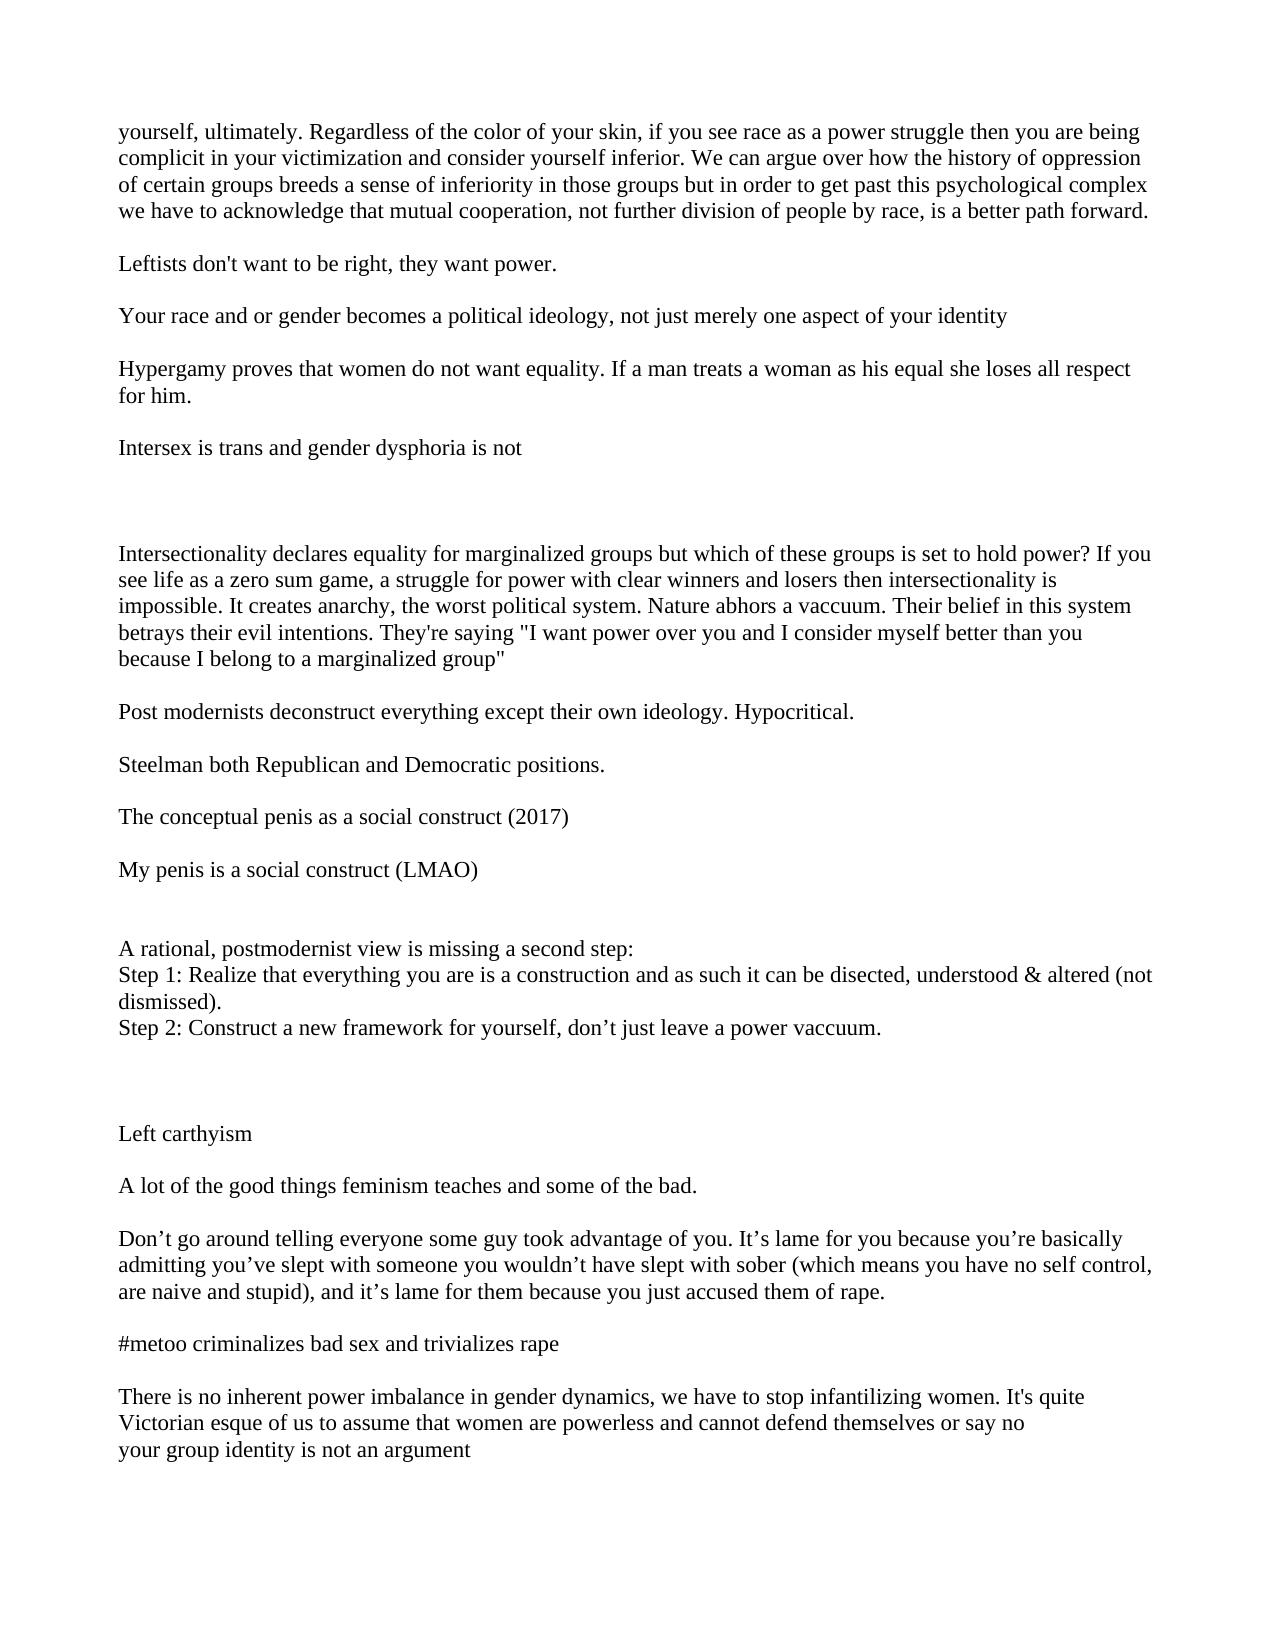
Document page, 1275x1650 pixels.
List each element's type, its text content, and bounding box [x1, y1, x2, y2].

text There is no inherent power imbalance in gender dynamics, we have to stop infantilizing women. It's quite Victorian esque of us to assume that women are powerless and cannot defend themselves or say no your group identity is not an argument [118, 1383, 1157, 1517]
text A rational, postmodernist view is missing a second step: [118, 935, 1157, 961]
text Left carthyism [118, 1119, 1157, 1172]
text Don’t go around telling everyone some guy took advantage of you. It’s lame for you because you’re basically admitting you’ve slept with someone you wouldn’t have slept with sober (which means you have no self control, are naive and stupid), and it’s lame for them because you just accused them of rape. [118, 1225, 1157, 1304]
text A lot of the good things feminism teaches and some of the bad. [118, 1172, 1157, 1199]
text Intersectionality declares equality for marginalized groups but which of these groups is set to hold power? If you see life as a zero sum game, a struggle for power with clear winners and losers then intersectionality is impossible. It creates anarchy, the worst political system. Nature abhors a vaccuum. Their belief in this system betrays their evil intentions. They're saying "I want power over you and I consider myself better than you because I belong to a marginalized group" Post modernists deconstruct everything except their own ideology. Hypocritical. Steelman both Republican and Democratic positions. The conceptual penis as a social construct (2017) My penis is a social construct (LMAO) [118, 513, 1157, 882]
text #metoo criminalizes bad sex and trivializes rape [118, 1330, 1157, 1383]
text Step 1: Realize that everything you are is a construction and as such it can be disected, understood & altered (not dismissed). [118, 961, 1157, 1014]
text Step 2: Construct a new framework for yourself, don’t just leave a power vaccuum. [118, 1014, 1157, 1041]
text yourself, ultimately. Regardless of the color of your skin, if you see race as a power struggle then you are being complicit in your victimization and consider yourself inferior. We can argue over how the history of oppression of certain groups breeds a sense of inferiority in those groups but in order to get past this psychological complex we have to acknowledge that mutual cooperation, not further division of people by race, is a better path forward. Leftists don't want to be right, they want power. Your race and or gender becomes a political ideology, not just merely one aspect of your identity Hypergamy proves that women do not want equality. If a man treats a woman as his equal she loses all respect for him. Intersex is trans and gender dysphoria is not [118, 118, 1157, 513]
